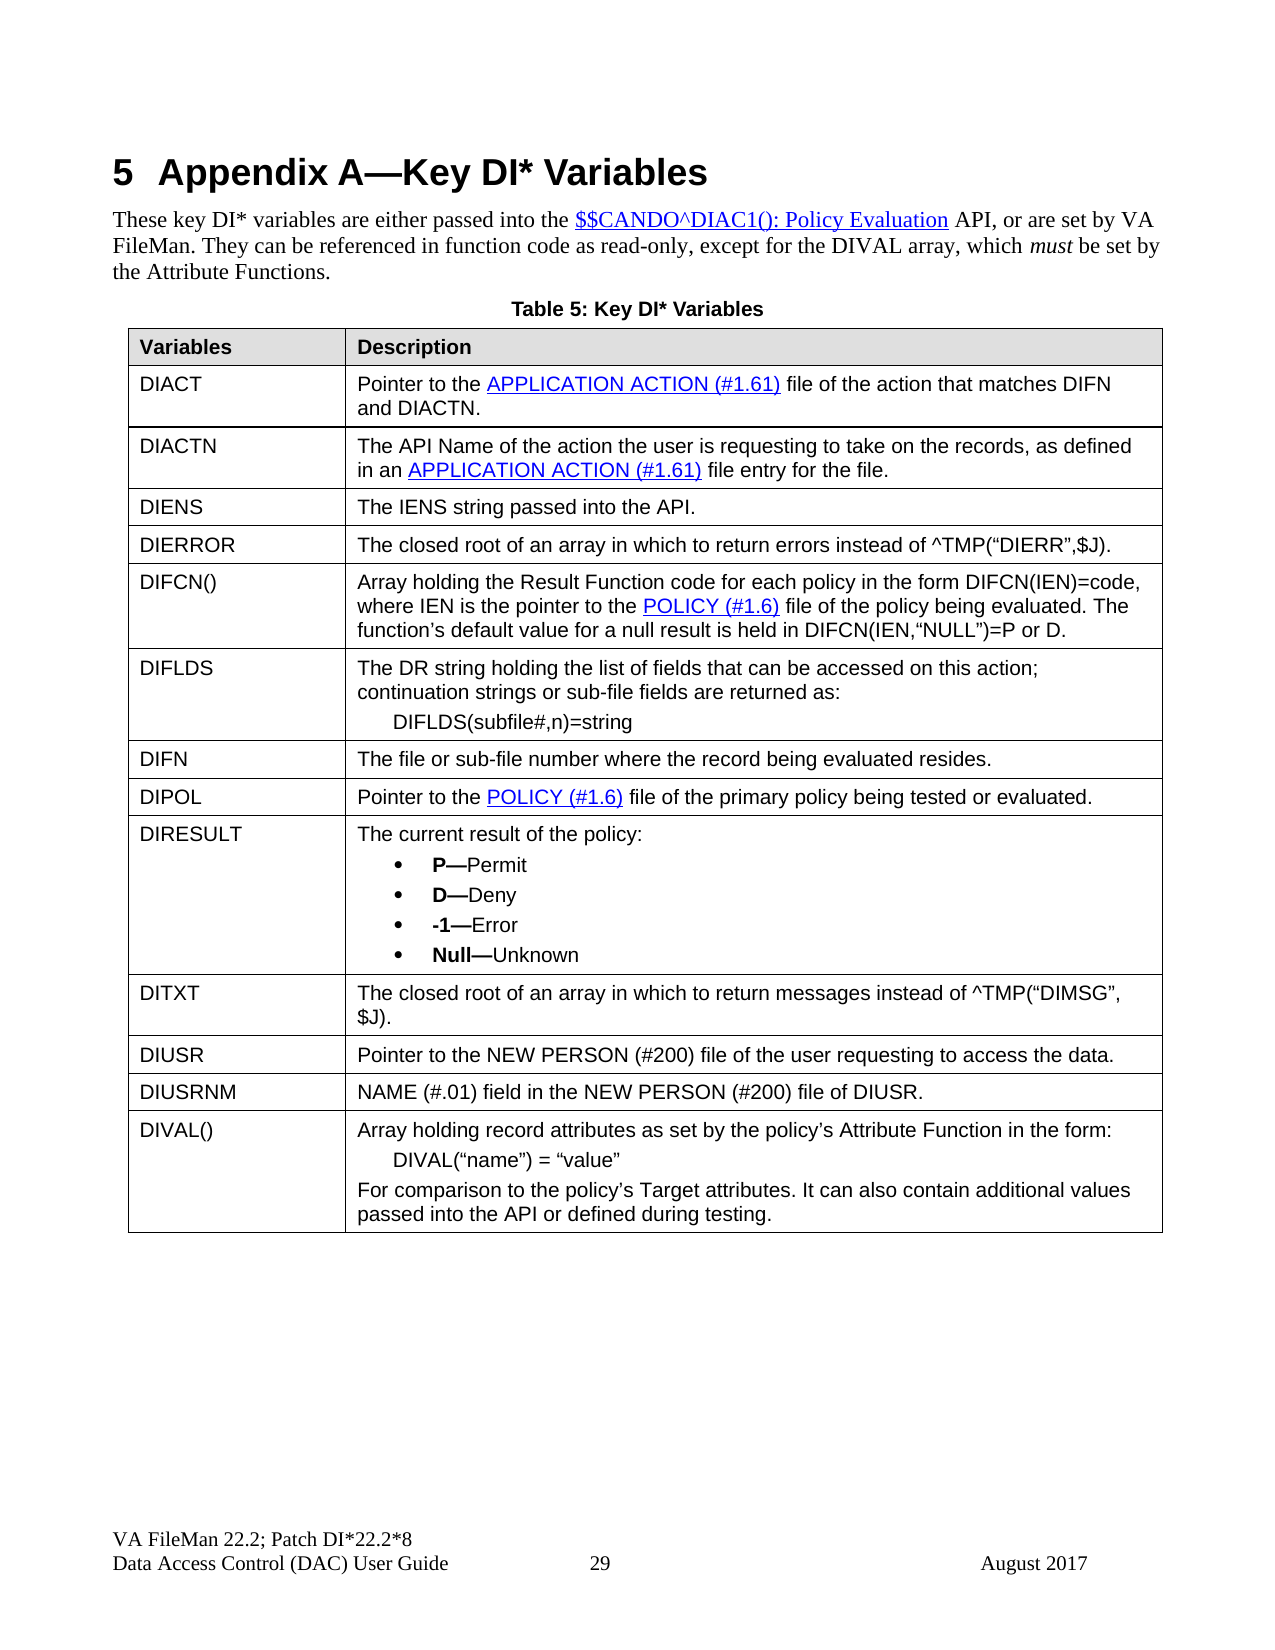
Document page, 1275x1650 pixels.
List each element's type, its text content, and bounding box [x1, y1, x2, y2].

text Table 5: Key DI* Variables [112, 297, 1162, 321]
table_cell Array holding the Result Function code for each policy in the form DIFCN(IEN)=code, where IEN is the pointer to the POLICY (#1.6) file of the policy being evaluated. The function’s default value for a null result is held in DIFCN(IEN,“NULL”)=P or D. [346, 564, 1162, 648]
table_cell DIACT [129, 366, 345, 426]
text These key DI* variables are either passed into the $$CANDO^DIAC1(): Policy Evaluation API, or are set by VA FileMan. They can be referenced in function code as read-only, except for the DIVAL array, which must be set by the Attribute Functions. [112, 206, 1162, 285]
table_cell The IENS string passed into the API. [346, 489, 1162, 525]
table_cell Array holding record attributes as set by the policy’s Attribute Function in the form: DIVAL(“name”) = “value” For comparison to the policy’s Target attributes. It can also contain additional values passed into the API or defined during testing. [346, 1111, 1162, 1232]
table_cell DITXT [129, 975, 345, 1035]
table_cell The file or sub-file number where the record being evaluated resides. [346, 741, 1162, 777]
table_cell The DR string holding the list of fields that can be accessed on this action; continuation strings or sub-file fields are returned as: DIFLDS(subfile#,n)=string [346, 649, 1162, 740]
table_cell The API Name of the action the user is requesting to take on the records, as defined in an APPLICATION ACTION (#1.61) file entry for the file. [346, 428, 1162, 488]
table_cell The closed root of an array in which to return errors instead of ^TMP(“DIERR”,$J). [346, 526, 1162, 563]
table_cell DIRESULT [129, 816, 345, 974]
table_cell Pointer to the NEW PERSON (#200) file of the user requesting to access the data. [346, 1036, 1162, 1073]
table_cell The closed root of an array in which to return messages instead of ^TMP(“DIMSG”,$J). [346, 975, 1162, 1035]
table_cell DIPOL [129, 779, 345, 815]
table_cell DIERROR [129, 526, 345, 563]
table_cell DIACTN [129, 428, 345, 488]
table_cell DIFLDS [129, 649, 345, 740]
subtitle Appendix A—Key DI* Variables [112, 150, 1162, 193]
table_header Description [346, 329, 1162, 365]
table_cell Pointer to the APPLICATION ACTION (#1.61) file of the action that matches DIFN and DIACTN. [346, 366, 1162, 426]
table_cell DIENS [129, 489, 345, 525]
table_cell The current result of the policy: P—Permit D—Deny -1—Error Null—Unknown [346, 816, 1162, 974]
table_cell NAME (#.01) field in the NEW PERSON (#200) file of DIUSR. [346, 1074, 1162, 1110]
table_cell DIVAL() [129, 1111, 345, 1232]
table_cell DIFN [129, 741, 345, 777]
table_cell DIUSR [129, 1036, 345, 1073]
table_cell DIFCN() [129, 564, 345, 648]
table_header Variables [129, 329, 345, 365]
table_cell DIUSRNM [129, 1074, 345, 1110]
table_cell Pointer to the POLICY (#1.6) file of the primary policy being tested or evaluated. [346, 779, 1162, 815]
